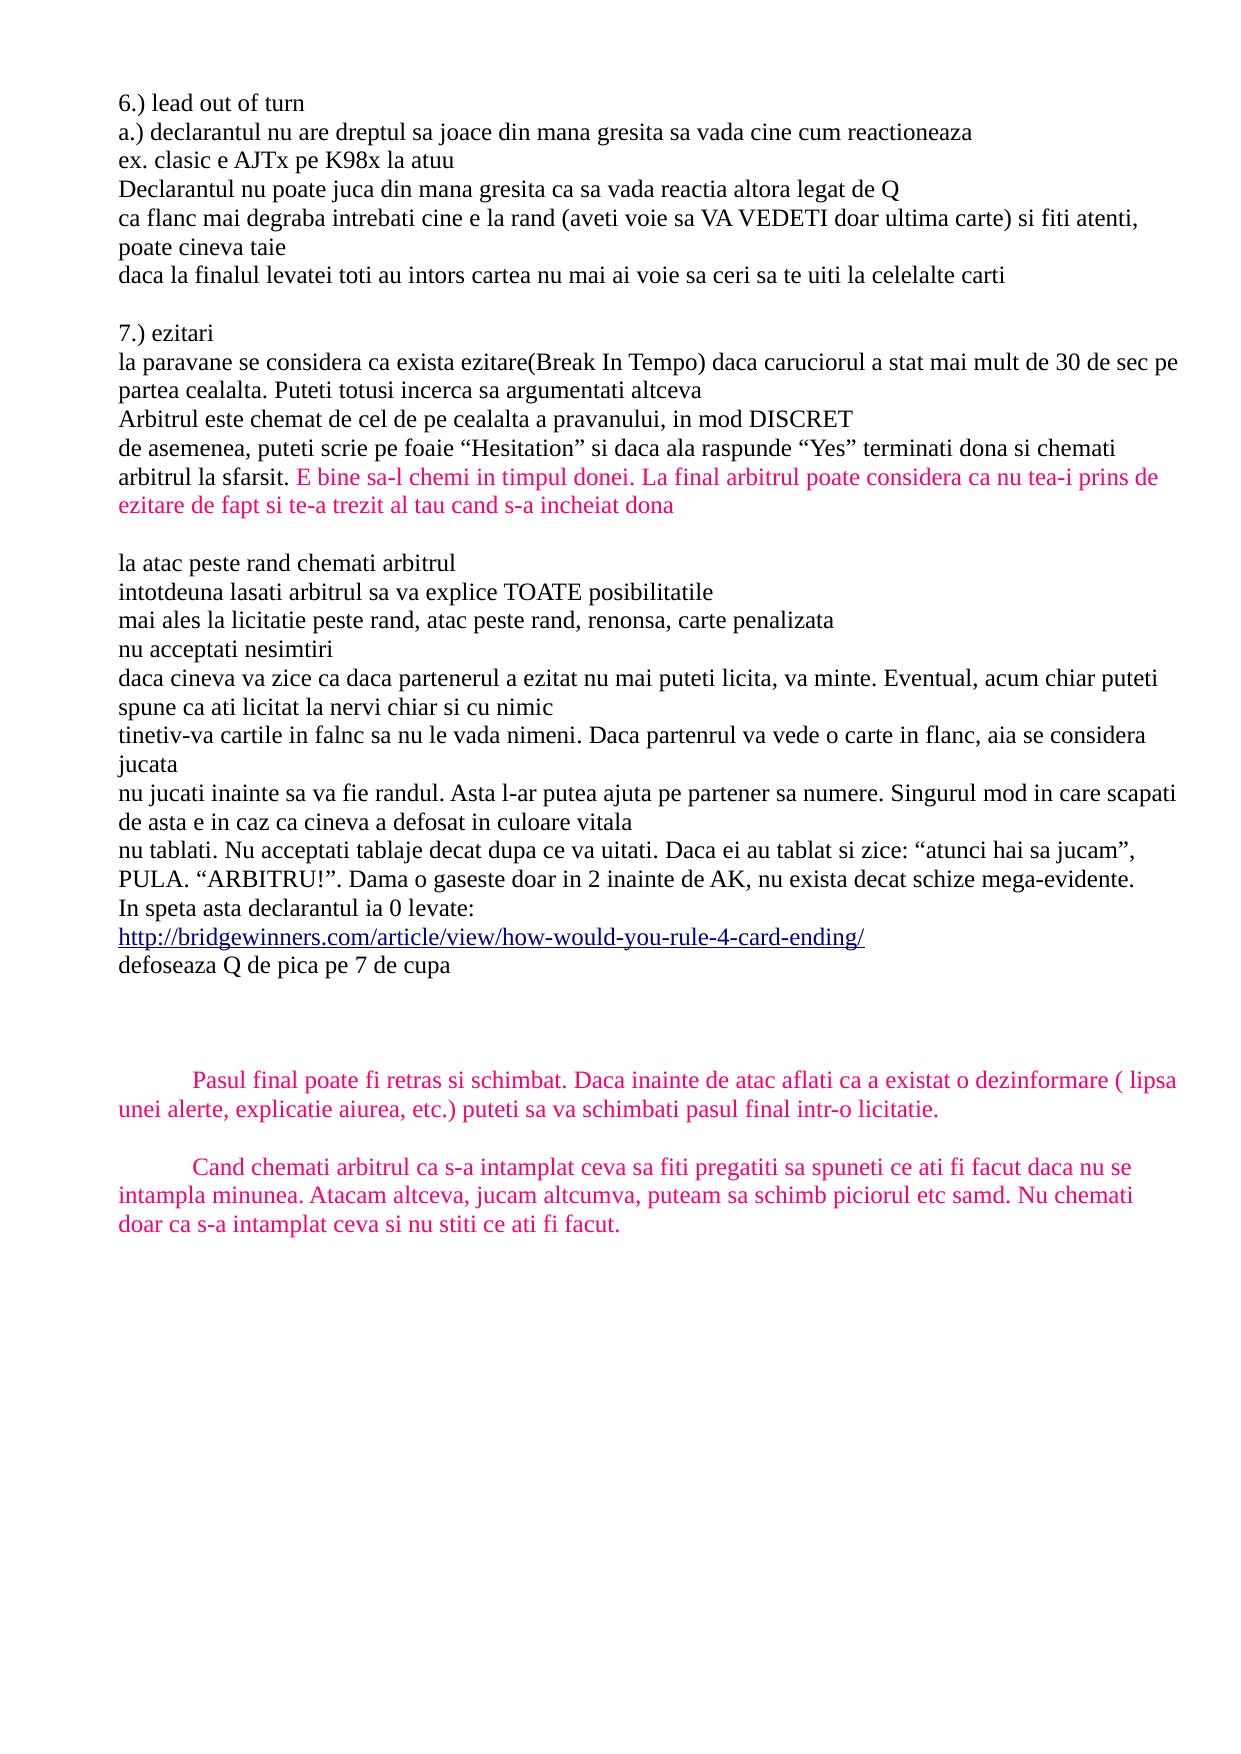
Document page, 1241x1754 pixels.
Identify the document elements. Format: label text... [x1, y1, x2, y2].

text intotdeuna lasati arbitrul sa va explice TOATE posibilitatile [118, 577, 1181, 605]
text http://bridgewinners.com/article/view/how-would-you-rule-4-card-ending/ [118, 922, 1181, 950]
text 6.) lead out of turn [118, 88, 1181, 117]
text Arbitrul este chemat de cel de pe cealalta a pravanului, in mod DISCRET [118, 404, 1181, 433]
text nu tablati. Nu acceptati tablaje decat dupa ce va uitati. Daca ei au tablat si zice: “atunci hai sa jucam”, PULA. “ARBITRU!”. Dama o gaseste doar in 2 inainte de AK, nu exista decat schize mega-evidente. [118, 835, 1181, 893]
text defoseaza Q de pica pe 7 de cupa [118, 950, 1181, 979]
text ca flanc mai degraba intrebati cine e la rand (aveti voie sa VA VEDETI doar ultima carte) si fiti atenti, poate cineva taie [118, 203, 1181, 260]
text nu acceptati nesimtiri [118, 634, 1181, 663]
text 7.) ezitari [118, 318, 1181, 347]
text a.) declarantul nu are dreptul sa joace din mana gresita sa vada cine cum reactioneaza [118, 117, 1181, 145]
text la paravane se considera ca exista ezitare(Break In Tempo) daca caruciorul a stat mai mult de 30 de sec pe partea cealalta. Puteti totusi incerca sa argumentati altceva [118, 347, 1181, 404]
text Cand chemati arbitrul ca s-a intamplat ceva sa fiti pregatiti sa spuneti ce ati fi facut daca nu se intampla minunea. Atacam altceva, jucam altcumva, puteam sa schimb piciorul etc samd. Nu chemati doar ca s-a intamplat ceva si nu stiti ce ati fi facut. [118, 1152, 1181, 1238]
text la atac peste rand chemati arbitrul [118, 548, 1181, 577]
text daca la finalul levatei toti au intors cartea nu mai ai voie sa ceri sa te uiti la celelalte carti [118, 260, 1181, 289]
text de asemenea, puteti scrie pe foaie “Hesitation” si daca ala raspunde “Yes” terminati dona si chemati arbitrul la sfarsit. E bine sa-l chemi in timpul donei. La final arbitrul poate considera ca nu tea-i prins de ezitare de fapt si te-a trezit al tau cand s-a incheiat dona [118, 433, 1181, 519]
text nu jucati inainte sa va fie randul. Asta l-ar putea ajuta pe partener sa numere. Singurul mod in care scapati de asta e in caz ca cineva a defosat in culoare vitala [118, 778, 1181, 835]
text In speta asta declarantul ia 0 levate: [118, 893, 1181, 922]
text tinetiv-va cartile in falnc sa nu le vada nimeni. Daca partenrul va vede o carte in flanc, aia se considera jucata [118, 720, 1181, 778]
text mai ales la licitatie peste rand, atac peste rand, renonsa, carte penalizata [118, 605, 1181, 634]
text Pasul final poate fi retras si schimbat. Daca inainte de atac aflati ca a existat o dezinformare ( lipsa unei alerte, explicatie aiurea, etc.) puteti sa va schimbati pasul final intr-o licitatie. [118, 1065, 1181, 1123]
text daca cineva va zice ca daca partenerul a ezitat nu mai puteti licita, va minte. Eventual, acum chiar puteti spune ca ati licitat la nervi chiar si cu nimic [118, 663, 1181, 720]
text Declarantul nu poate juca din mana gresita ca sa vada reactia altora legat de Q [118, 174, 1181, 203]
text ex. clasic e AJTx pe K98x la atuu [118, 145, 1181, 174]
